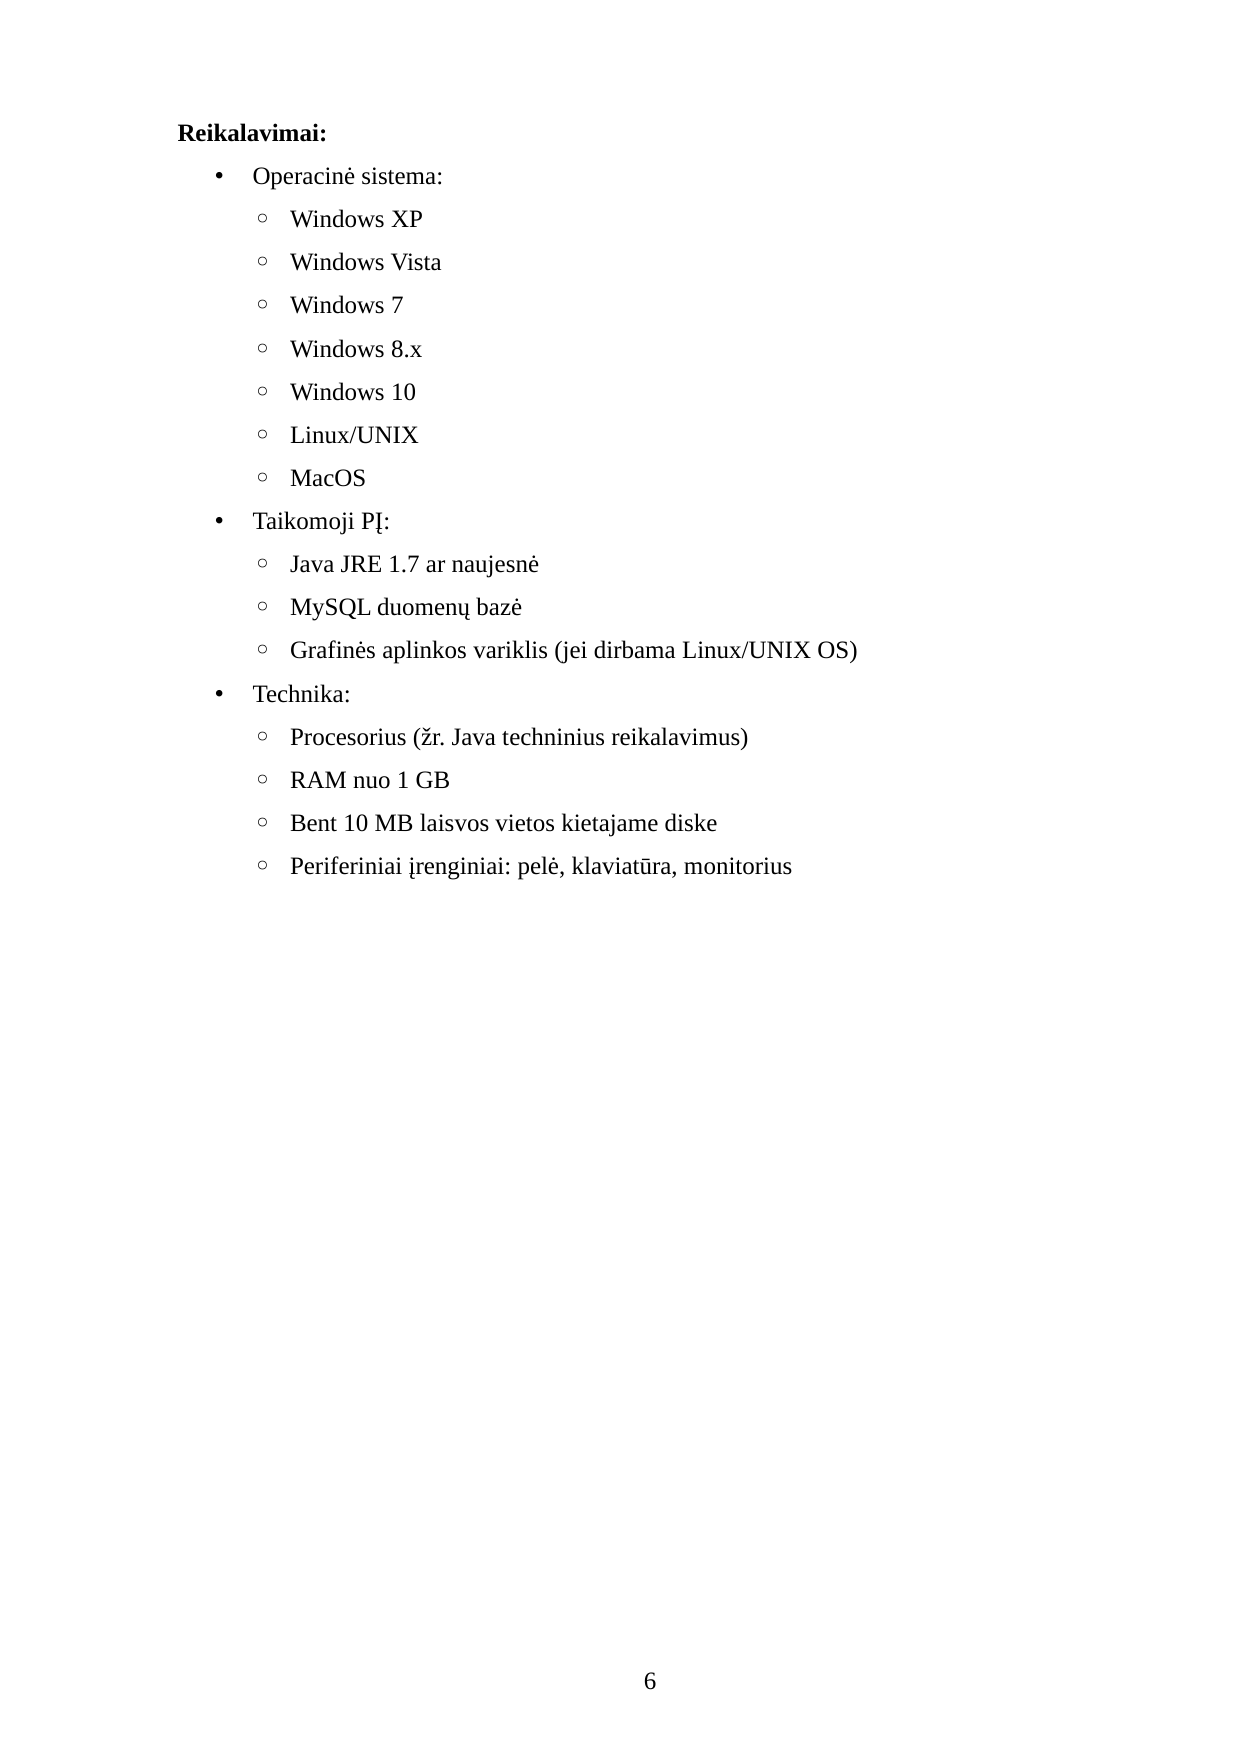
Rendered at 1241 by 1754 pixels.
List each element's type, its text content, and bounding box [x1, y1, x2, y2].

list Java JRE 1.7 ar naujesnė [252, 549, 1122, 578]
list Operacinė sistema: [215, 161, 1122, 190]
list Windows 8.x [252, 334, 1122, 362]
text Reikalavimai: [177, 118, 1122, 147]
list Linux/UNIX [252, 420, 1122, 449]
list Windows XP [252, 204, 1122, 233]
list Bent 10 MB laisvos vietos kietajame diske [252, 808, 1122, 837]
list Taikomoji PĮ: [215, 506, 1122, 535]
list Periferiniai įrenginiai: pelė, klaviatūra, monitorius [252, 851, 1122, 880]
list RAM nuo 1 GB [252, 765, 1122, 794]
list Grafinės aplinkos variklis (jei dirbama Linux/UNIX OS) [252, 636, 1122, 664]
list Windows Vista [252, 247, 1122, 276]
list Technika: [215, 679, 1122, 707]
list MySQL duomenų bazė [252, 592, 1122, 621]
list Windows 7 [252, 291, 1122, 319]
list MacOS [252, 463, 1122, 492]
list Procesorius (žr. Java techninius reikalavimus) [252, 722, 1122, 751]
list Windows 10 [252, 377, 1122, 406]
